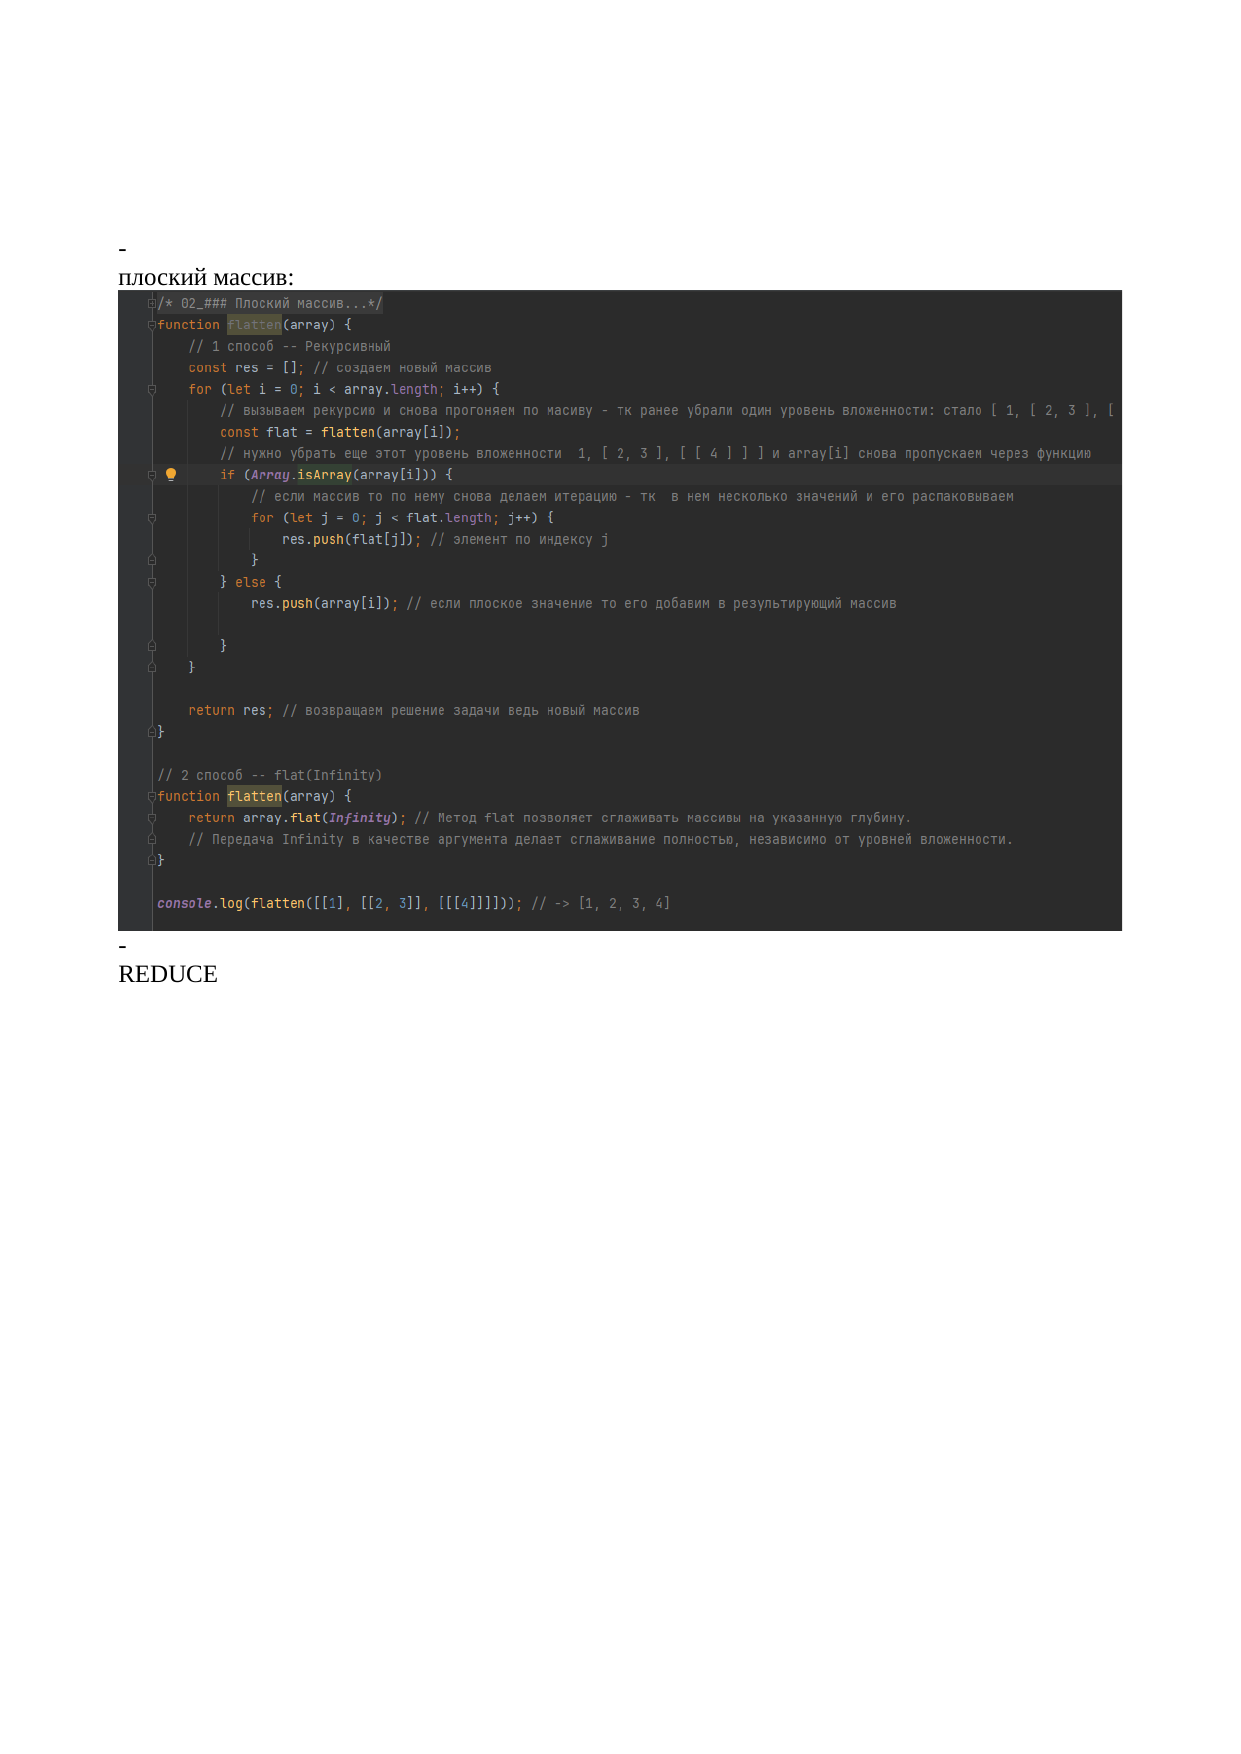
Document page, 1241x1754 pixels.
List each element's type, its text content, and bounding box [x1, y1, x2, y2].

text REDUCE [118, 959, 1122, 988]
picture [118, 290, 1123, 931]
text - [118, 931, 1122, 959]
text плоский массив: [118, 262, 1122, 290]
text - [118, 233, 1122, 262]
